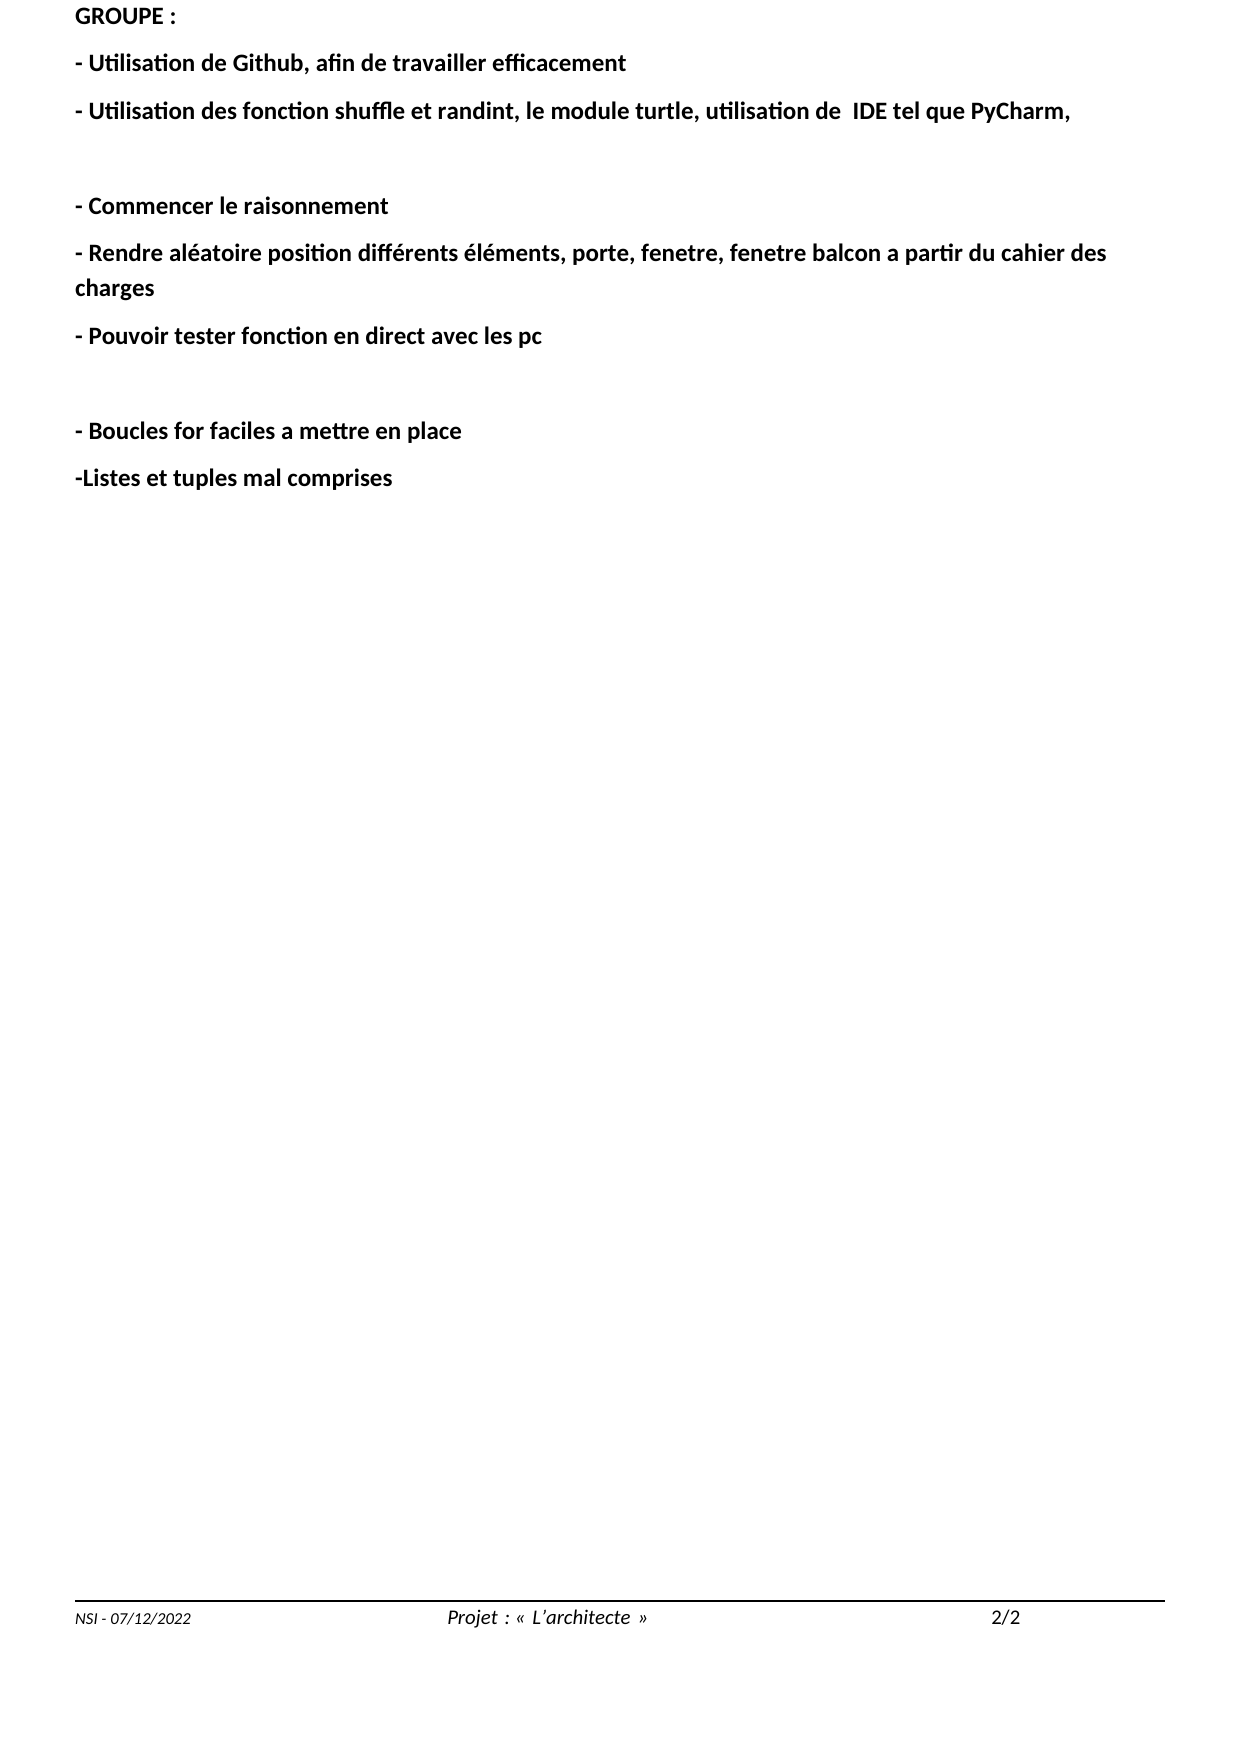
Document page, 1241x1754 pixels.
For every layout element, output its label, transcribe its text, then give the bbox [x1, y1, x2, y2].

text GROUPE : [75, 0, 1165, 31]
text -Listes et tuples mal comprises [75, 462, 1165, 493]
text - Utilisation des fonction shuffle et randint, le module turtle, utilisation de IDE tel que PyCharm, [75, 95, 1165, 126]
text - Utilisation de Github, afin de travailler efficacement [75, 47, 1165, 78]
text - Commencer le raisonnement [75, 190, 1165, 221]
text - Pouvoir tester fonction en direct avec les pc [75, 320, 1165, 351]
text - Rendre aléatoire position différents éléments, porte, fenetre, fenetre balcon a partir du cahier des charges [75, 237, 1165, 303]
text - Boucles for faciles a mettre en place [75, 415, 1165, 446]
